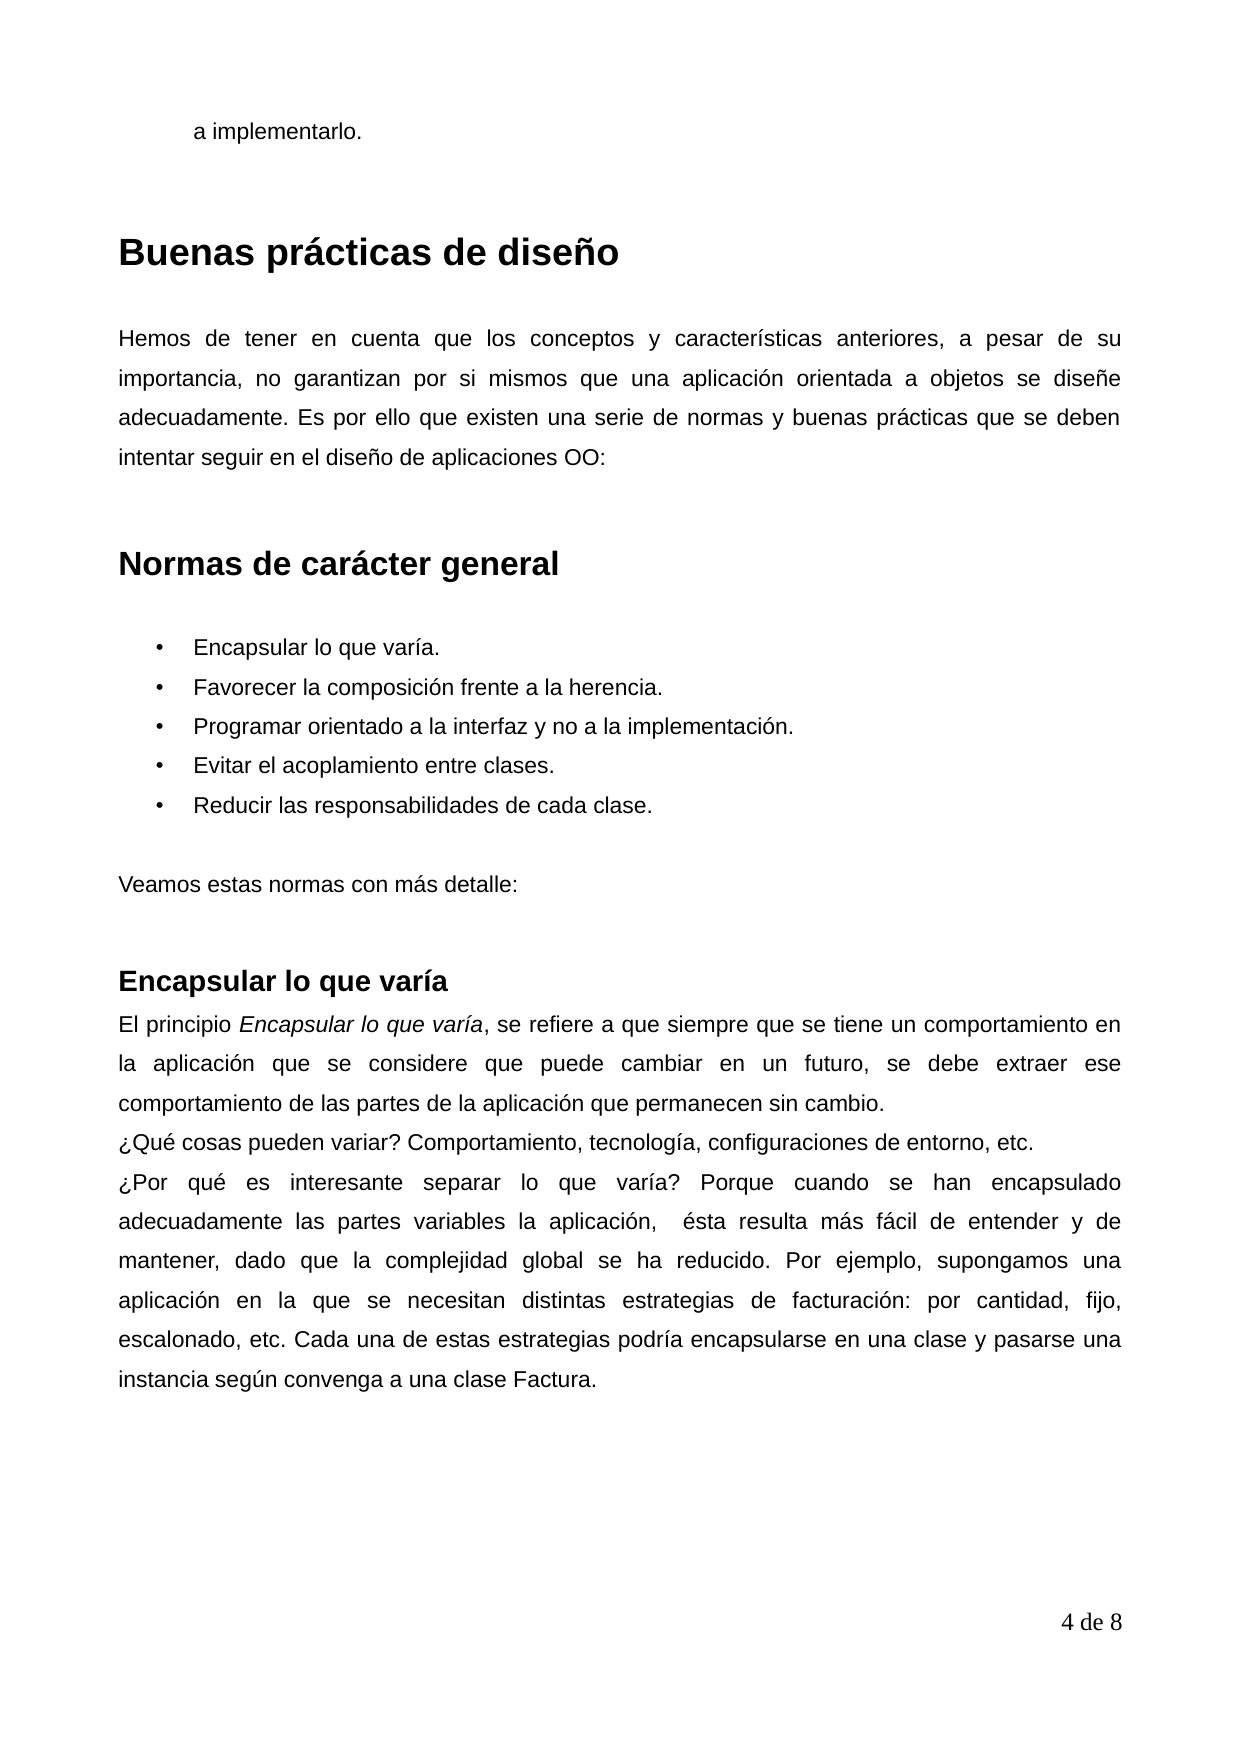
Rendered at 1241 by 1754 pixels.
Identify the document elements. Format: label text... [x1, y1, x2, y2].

subtitle Normas de carácter general [118, 543, 1122, 582]
list Programar orientado a la interfaz y no a la implementación. [156, 713, 1122, 739]
list Reducir las responsabilidades de cada clase. [156, 792, 1122, 818]
text ¿Por qué es interesante separar lo que varía? Porque cuando se han encapsulado adecuadamente las partes variables la aplicación, ésta resulta más fácil de entender y de mantener, dado que la complejidad global se ha reducido. Por ejemplo, supongamos una aplicación en la que se necesitan distintas estrategias de facturación: por cantidad, fijo, escalonado, etc. Cada una de estas estrategias podría encapsularse en una clase y pasarse una instancia según convenga a una clase Factura. [118, 1168, 1122, 1392]
text Hemos de tener en cuenta que los conceptos y características anteriores, a pesar de su importancia, no garantizan por si mismos que una aplicación orientada a objetos se diseñe adecuadamente. Es por ello que existen una serie de normas y buenas prácticas que se deben intentar seguir en el diseño de aplicaciones OO: [118, 325, 1122, 470]
list Encapsular lo que varía. [156, 634, 1122, 660]
text Veamos estas normas con más detalle: [118, 871, 1122, 897]
subtitle Buenas prácticas de diseño [118, 229, 1122, 273]
list Favorecer la composición frente a la herencia. [156, 673, 1122, 700]
list a implementarlo. [156, 118, 1122, 144]
list Evitar el acoplamiento entre clases. [156, 752, 1122, 779]
text ¿Qué cosas pueden variar? Comportamiento, tecnología, configuraciones de entorno, etc. [118, 1129, 1122, 1155]
subtitle Encapsular lo que varía [118, 964, 1122, 998]
text El principio Encapsular lo que varía, se refiere a que siempre que se tiene un comportamiento en la aplicación que se considere que puede cambiar en un futuro, se debe extraer ese comportamiento de las partes de la aplicación que permanecen sin cambio. [118, 1011, 1122, 1116]
